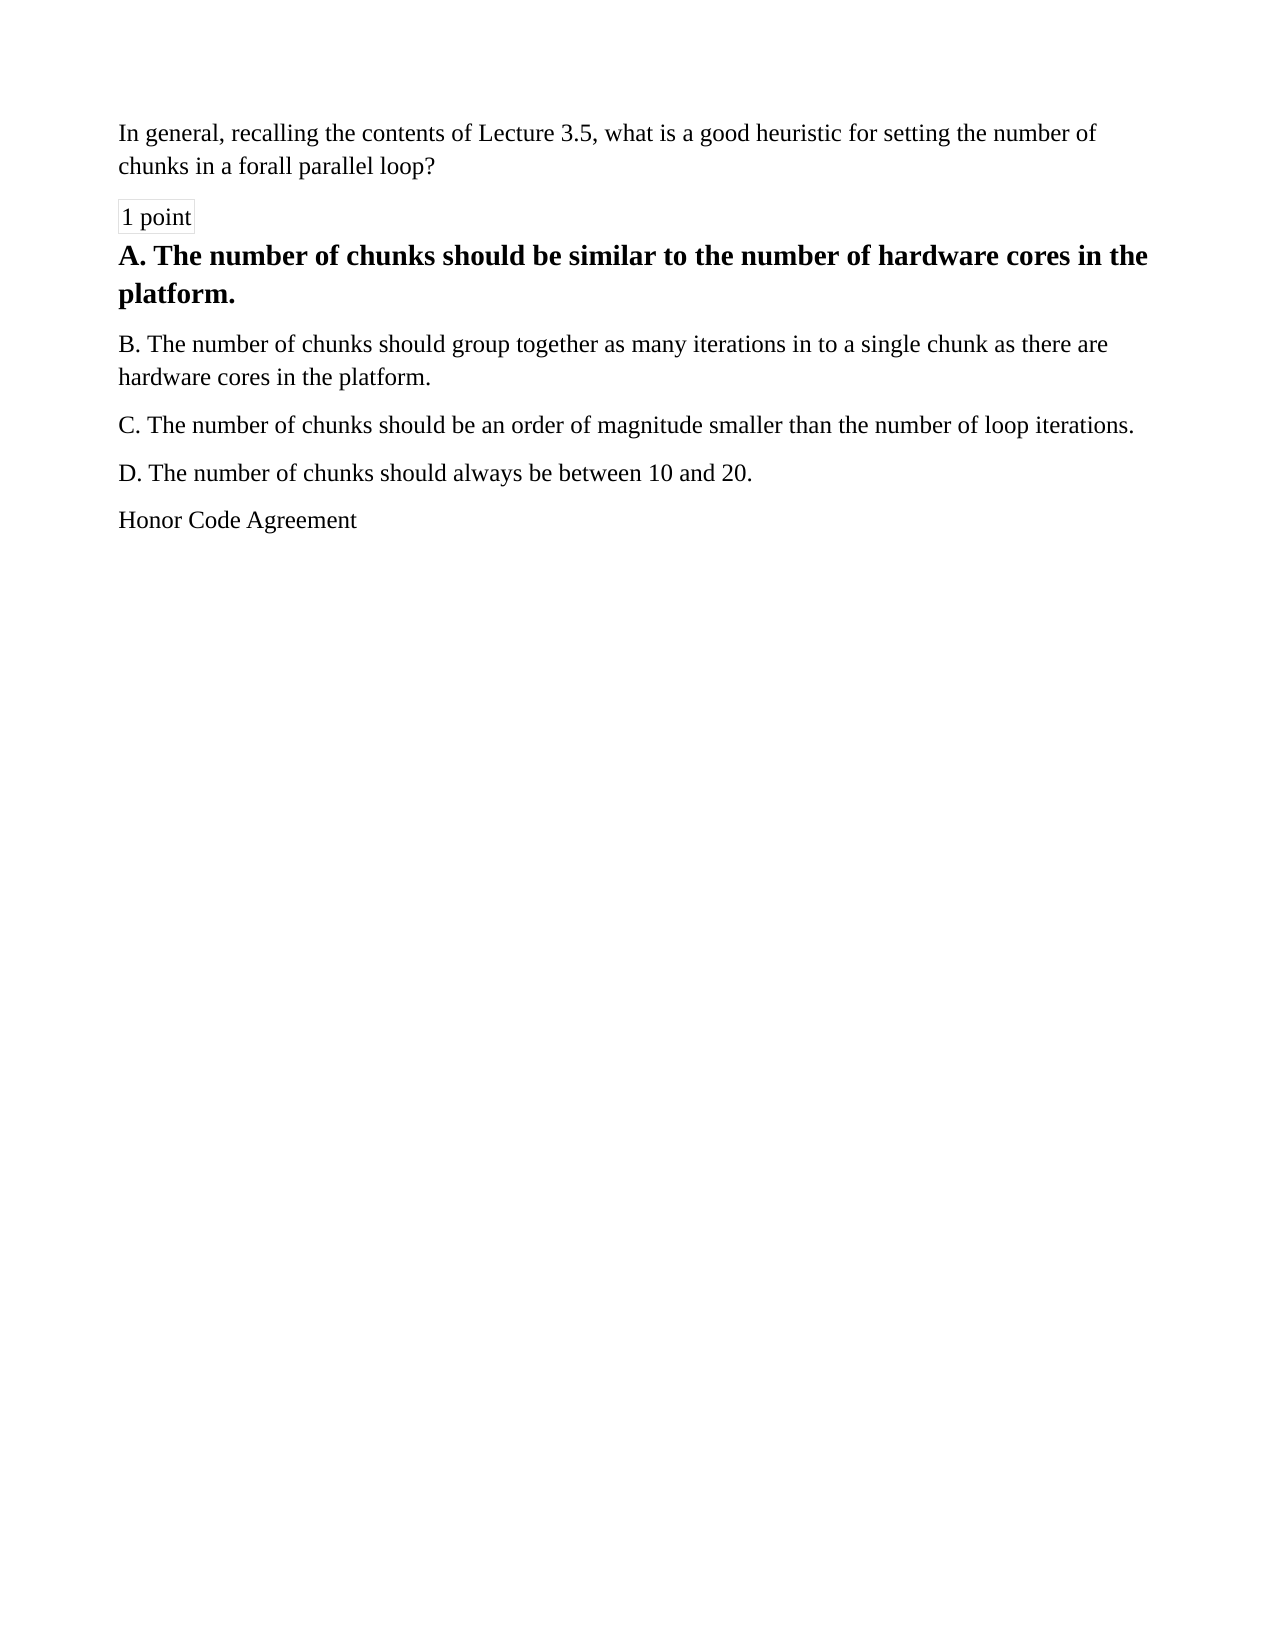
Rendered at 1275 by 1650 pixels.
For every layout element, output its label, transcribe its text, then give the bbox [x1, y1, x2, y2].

text In general, recalling the contents of Lecture 3.5, what is a good heuristic for setting the number of chunks in a forall parallel loop? [118, 118, 1157, 180]
text 1 point [119, 200, 194, 233]
text [195, 199, 1157, 233]
text A. The number of chunks should be similar to the number of hardware cores in the platform. [118, 238, 1157, 310]
text B. The number of chunks should group together as many iterations in to a single chunk as there are hardware cores in the platform. [118, 329, 1157, 391]
text D. The number of chunks should always be between 10 and 20. [118, 458, 1157, 486]
text C. The number of chunks should be an order of magnitude smaller than the number of loop iterations. [118, 410, 1157, 439]
text Honor Code Agreement [118, 505, 1157, 534]
